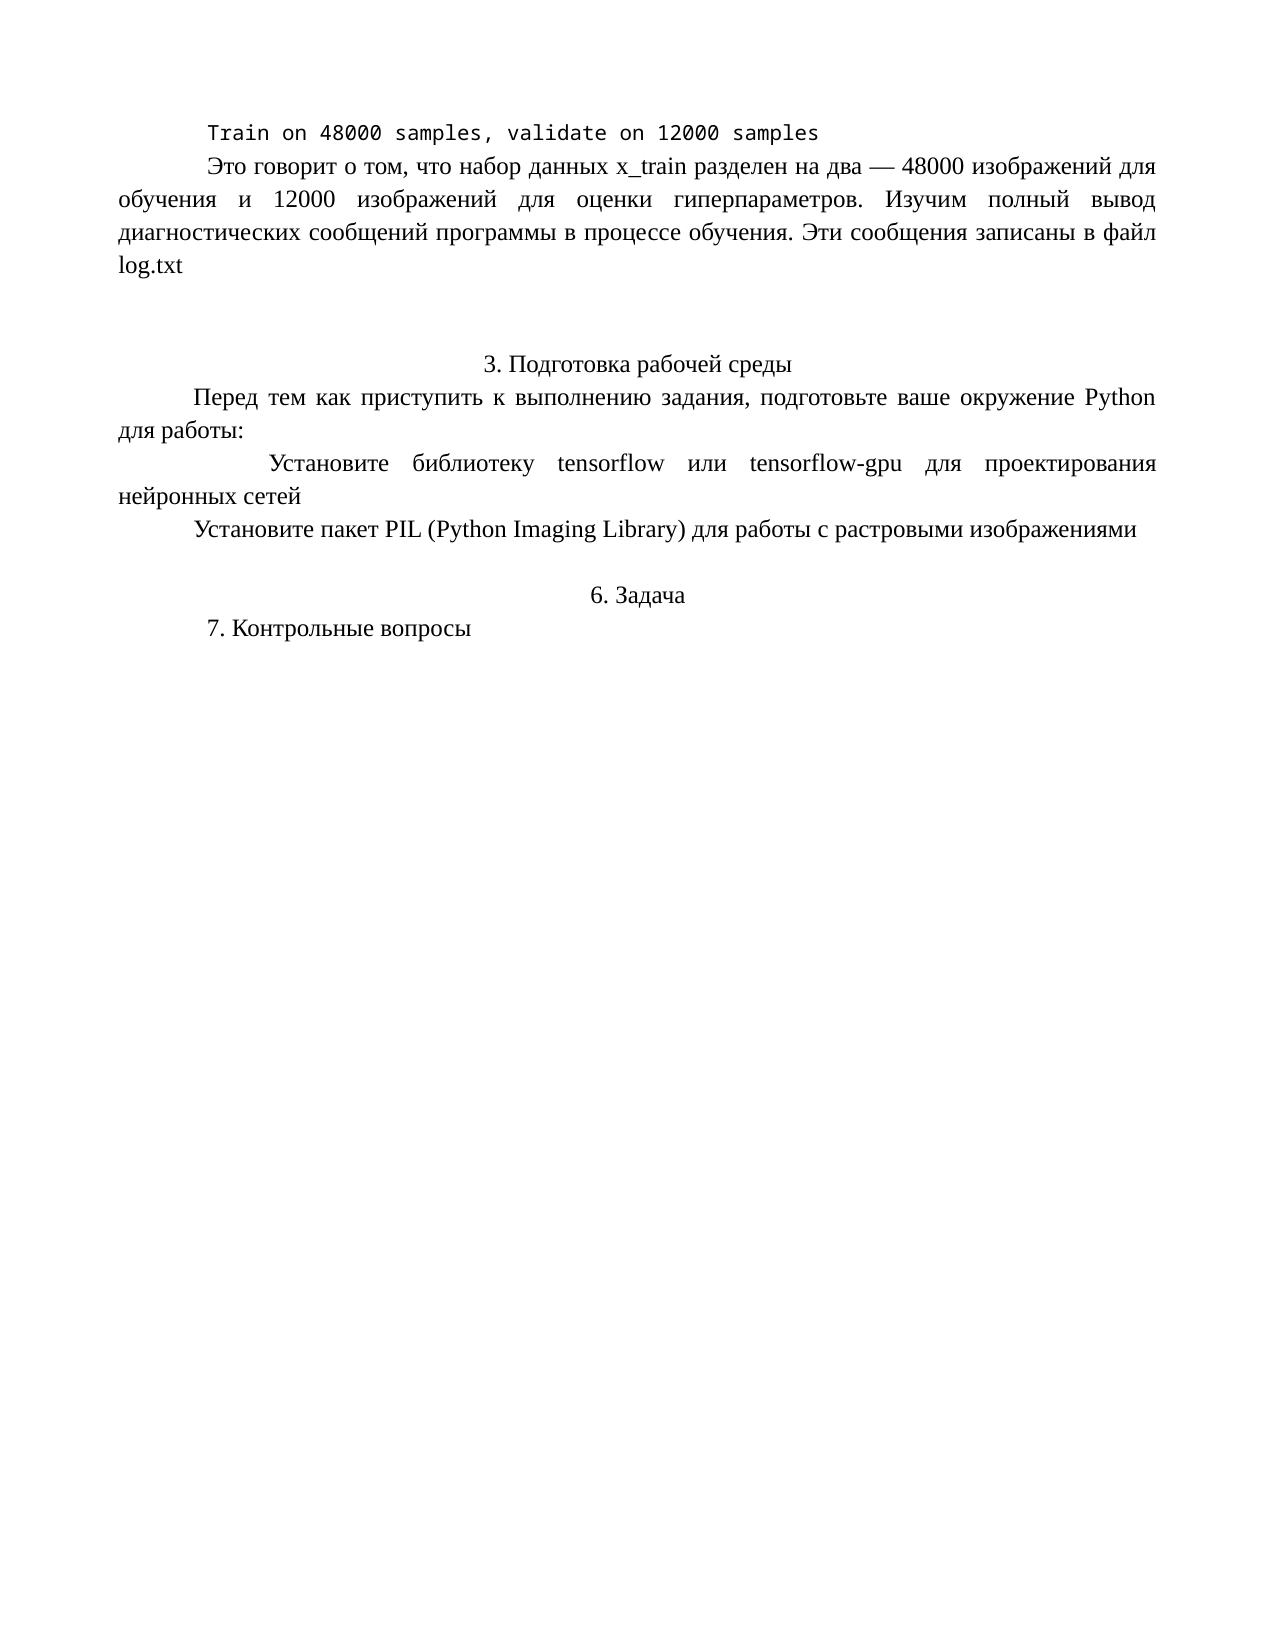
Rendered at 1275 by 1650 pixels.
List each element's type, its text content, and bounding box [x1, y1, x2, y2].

text 7. Контрольные вопросы [118, 613, 1157, 642]
text Установите библиотеку tensorflow или tensorflow-gpu для проектирования нейронных сетей [118, 448, 1157, 510]
text Это говорит о том, что набор данных x_train разделен на два — 48000 изображений для обучения и 12000 изображений для оценки гиперпараметров. Изучим полный вывод диагностических сообщений программы в процессе обучения. Эти сообщения записаны в файл log.txt [118, 151, 1157, 278]
list 3. Подготовка рабочей среды [118, 349, 1157, 378]
text Train on 48000 samples, validate on 12000 samples [118, 118, 1157, 147]
list 6. Задача [118, 580, 1157, 609]
text Установите пакет PIL (Python Imaging Library) для работы с растровыми изображениями [118, 514, 1157, 543]
text Перед тем как приступить к выполнению задания, подготовьте ваше окружение Python для работы: [118, 382, 1157, 444]
